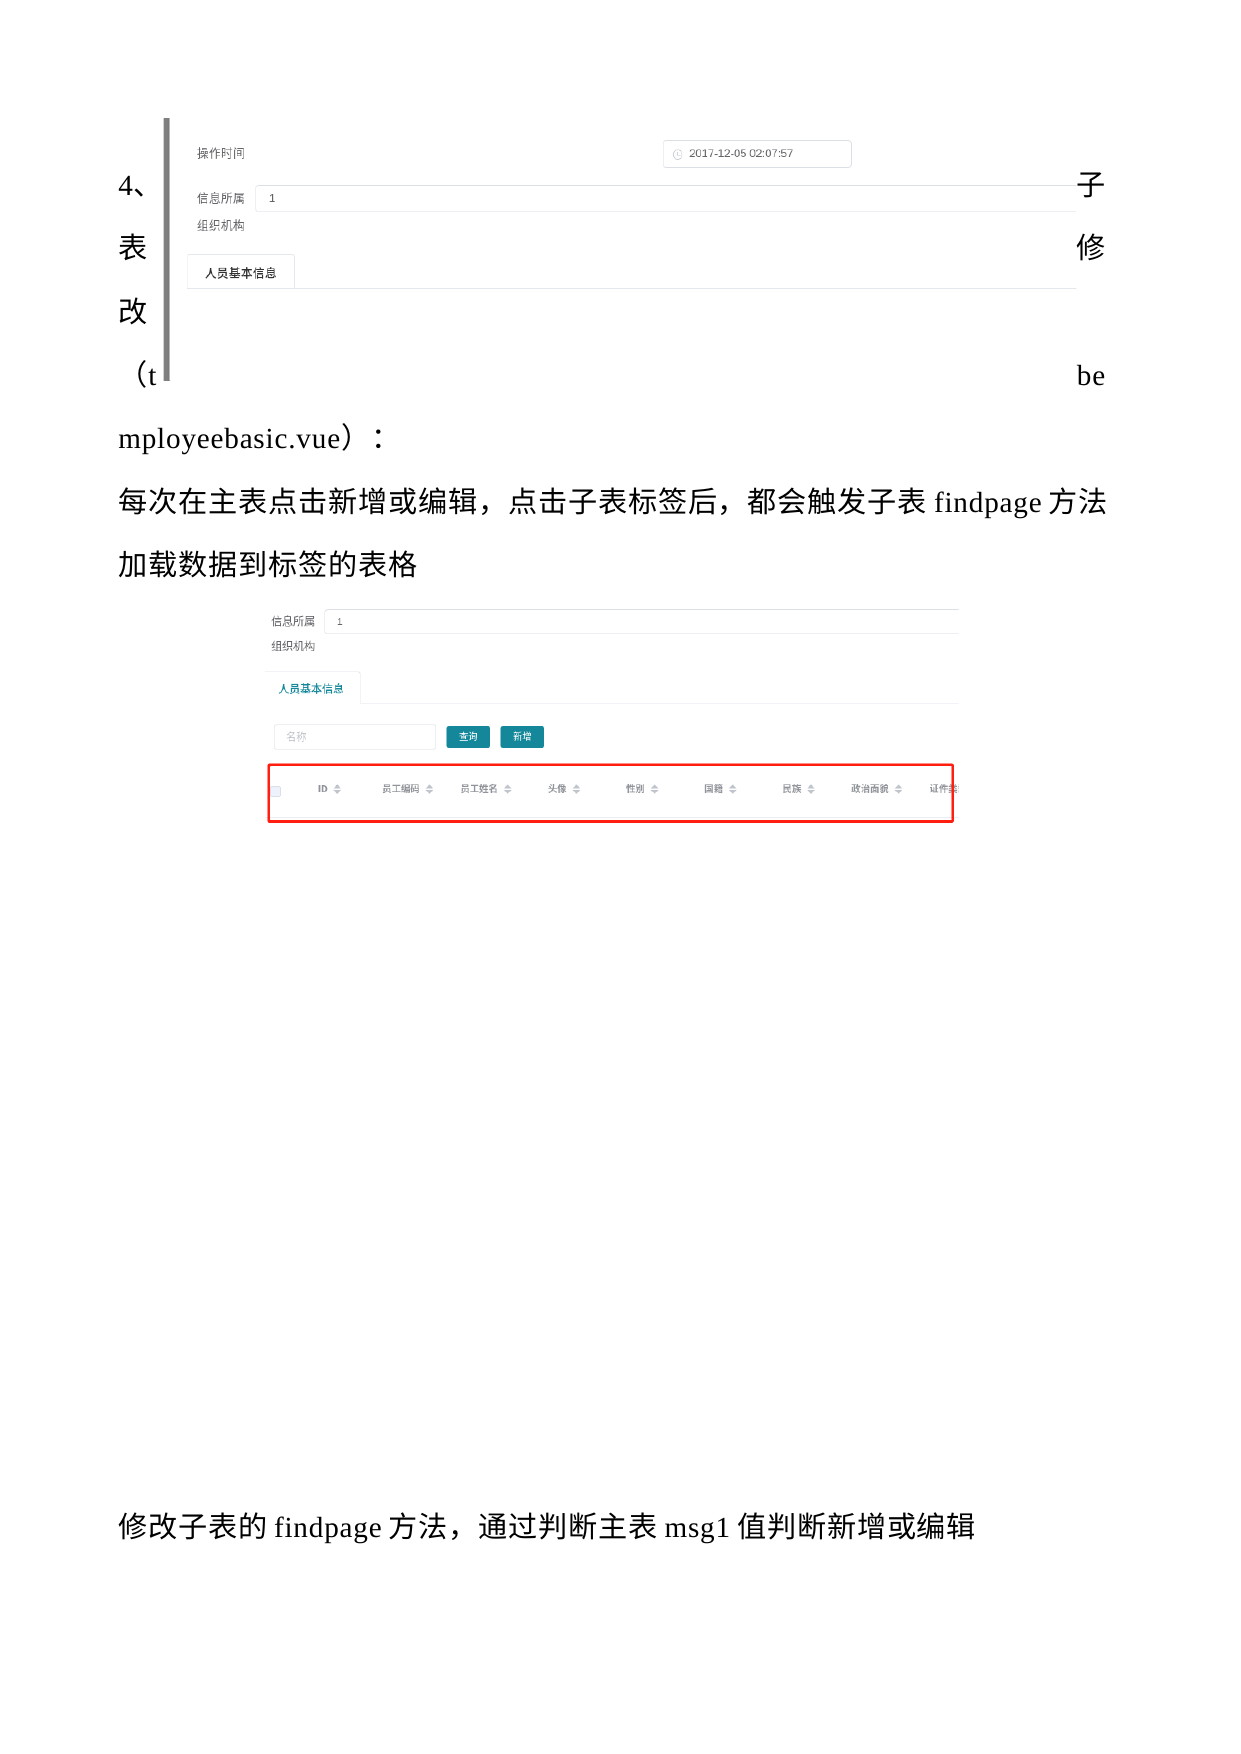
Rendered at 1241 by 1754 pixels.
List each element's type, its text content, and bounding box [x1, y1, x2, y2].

text 每次在主表点击新增或编辑，点击子表标签后，都会触发子表findpage方法加载数据到标签的表格 [118, 478, 1122, 584]
text 修改子表的findpage方法，通过判断主表msg1值判断新增或编辑 [118, 1504, 1122, 1546]
text 4、子表修改（tbemployeebasic.vue）： [118, 161, 1122, 457]
